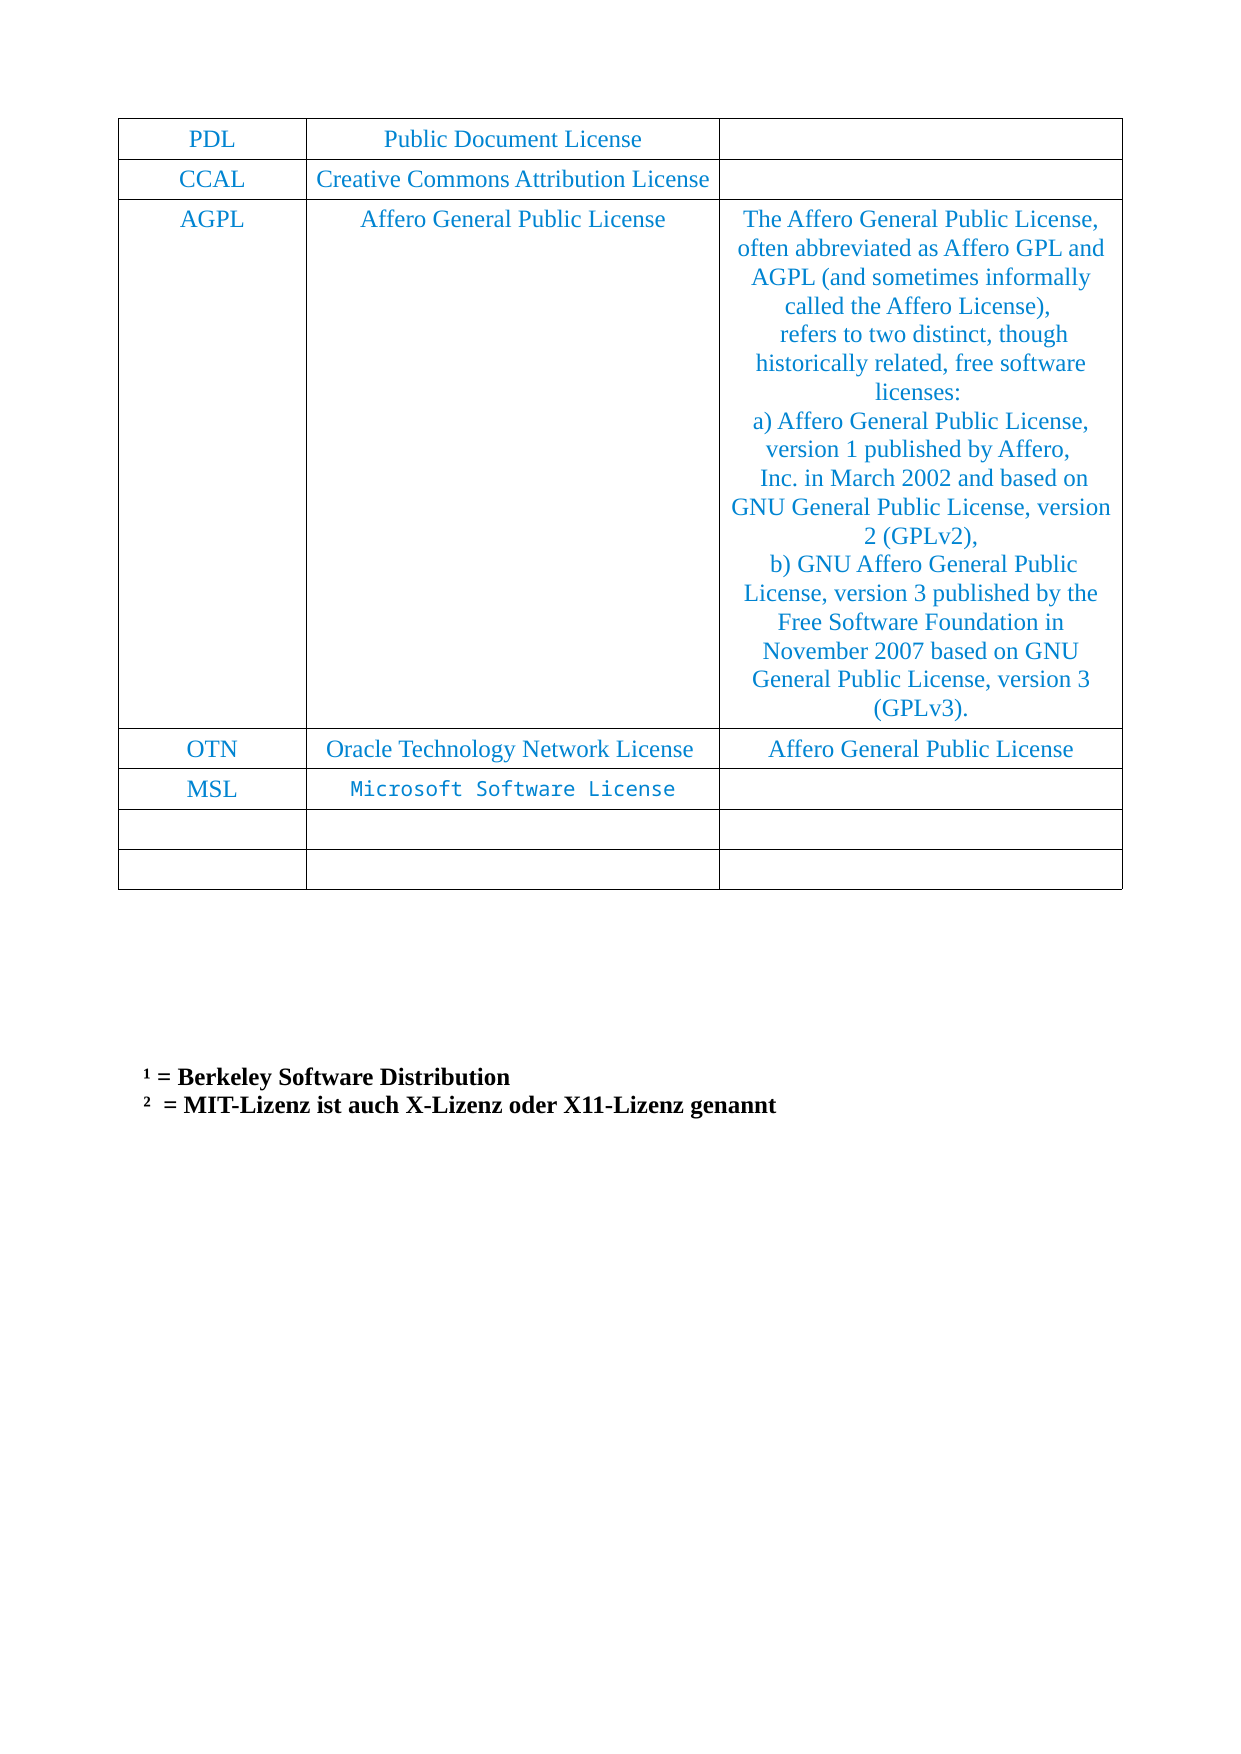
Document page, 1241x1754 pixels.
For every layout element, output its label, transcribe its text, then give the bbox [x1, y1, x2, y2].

table_cell PDL [119, 119, 306, 158]
text ² = MIT-Lizenz ist auch X-Lizenz oder X11-Lizenz genannt [118, 1091, 1122, 1119]
table_cell [720, 160, 1122, 199]
table_cell [119, 850, 306, 889]
table_header OTN [119, 729, 306, 768]
table_cell MSL [119, 769, 306, 808]
table_header Oracle Technology Network License [307, 729, 719, 768]
table_cell [720, 119, 1122, 158]
table_cell [307, 850, 719, 889]
table_cell [720, 850, 1122, 889]
table_cell CCAL [119, 160, 306, 199]
table_cell The Affero General Public License, often abbreviated as Affero GPL and AGPL (and sometimes informally called the Affero License), refers to two distinct, though historically related, free software licenses: a) Affero General Public License, version 1 published by Affero, Inc. in March 2002 and based on GNU General Public License, version 2 (GPLv2), b) GNU Affero General Public License, version 3 published by the Free Software Foundation in November 2007 based on GNU General Public License, version 3 (GPLv3). [720, 200, 1122, 728]
table_cell AGPL [119, 200, 306, 728]
table_cell Microsoft Software License [307, 769, 719, 808]
text ¹ = Berkeley Software Distribution [118, 1062, 1122, 1091]
table_cell Creative Commons Attribution License [307, 160, 719, 199]
table_cell Affero General Public License [307, 200, 719, 728]
table_cell [720, 810, 1122, 849]
table_cell [119, 810, 306, 849]
table_cell [307, 810, 719, 849]
table_header Affero General Public License [720, 729, 1122, 768]
table_cell Public Document License [307, 119, 719, 158]
table_cell [720, 769, 1122, 808]
